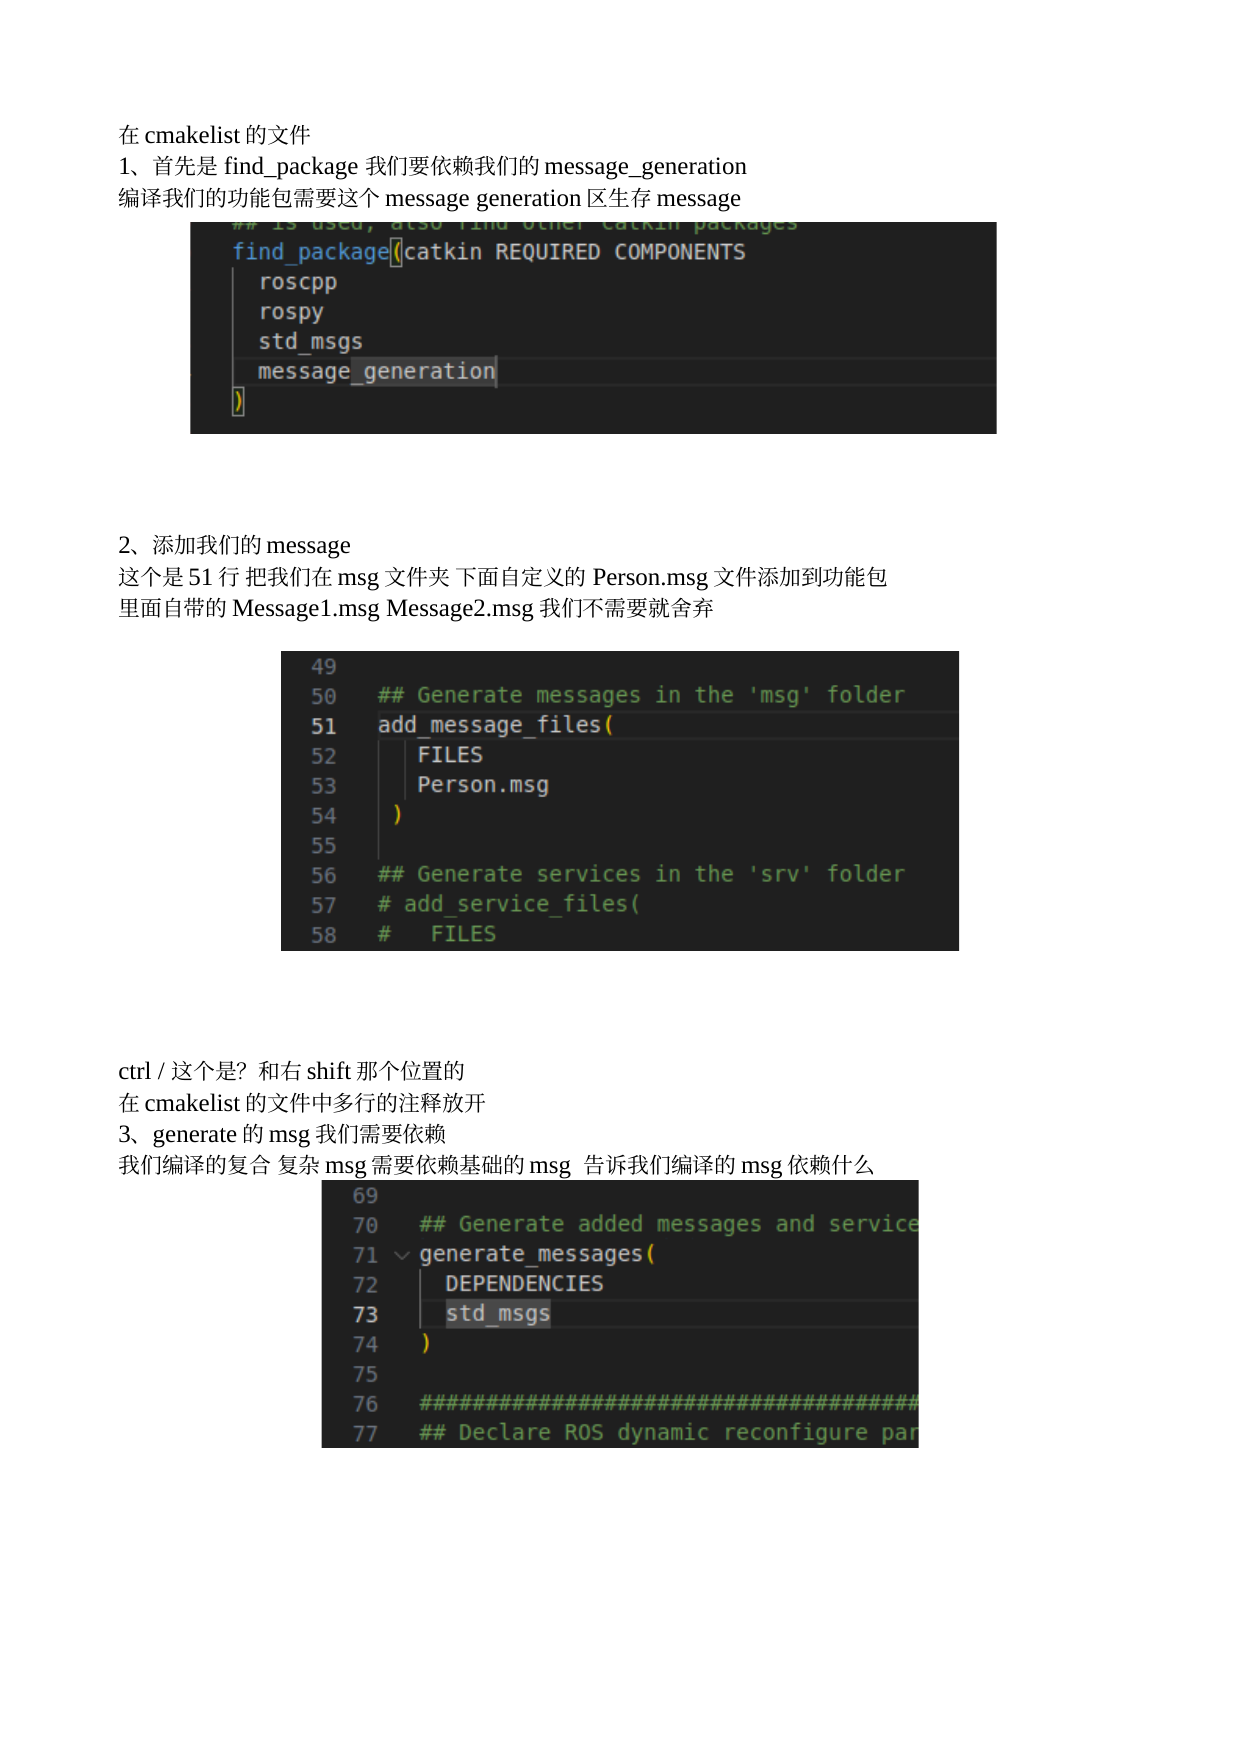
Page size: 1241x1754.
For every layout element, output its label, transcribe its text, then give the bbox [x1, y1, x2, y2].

picture [321, 1180, 919, 1448]
text 在cmakelist的文件 [118, 118, 1122, 149]
picture [281, 651, 960, 951]
text 我们编译的复合 复杂msg需要依赖基础的msg 告诉我们编译的msg依赖什么 [118, 1149, 1122, 1180]
text 编译我们的功能包需要这个message generation区生存message [118, 181, 1122, 212]
text 2、添加我们的message [118, 529, 1122, 560]
text 1、首先是 find_package 我们要依赖我们的message_generation [118, 149, 1122, 181]
text 3、generate的msg我们需要依赖 [118, 1117, 1122, 1149]
text 里面自带的Message1.msg Message2.msg我们不需要就舍弃 [118, 592, 1122, 623]
text ctrl / 这个是？和右shift那个位置的 [118, 1054, 1122, 1086]
text 在cmakelist的文件中多行的注释放开 [118, 1086, 1122, 1117]
picture [190, 222, 997, 434]
text 这个是51行 把我们在msg文件夹 下面自定义的 Person.msg文件添加到功能包 [118, 560, 1122, 592]
